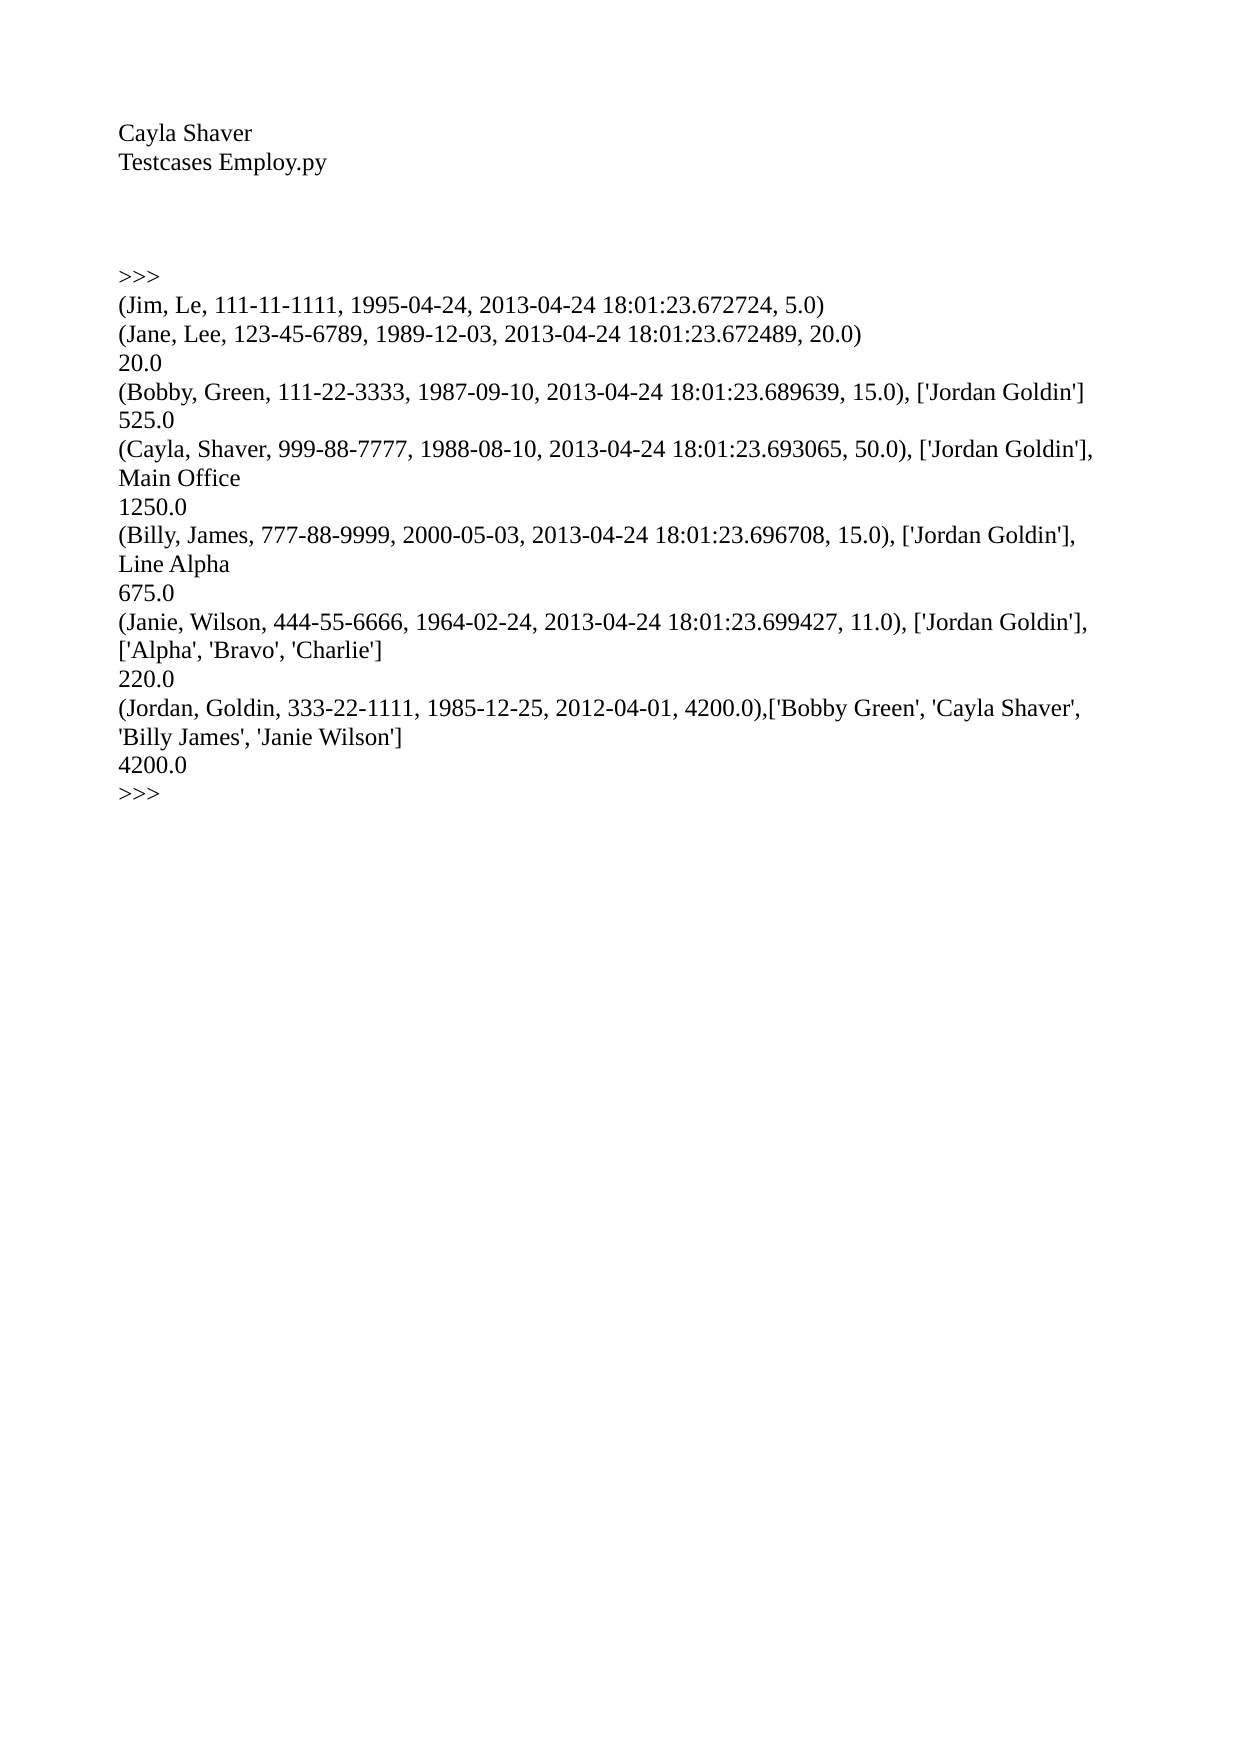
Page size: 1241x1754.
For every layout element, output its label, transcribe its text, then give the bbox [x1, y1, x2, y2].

text Testcases Employ.py [118, 147, 1122, 176]
text 525.0 [118, 406, 1122, 434]
text (Cayla, Shaver, 999-88-7777, 1988-08-10, 2013-04-24 18:01:23.693065, 50.0), ['Jordan Goldin'], Main Office [118, 434, 1122, 492]
text (Billy, James, 777-88-9999, 2000-05-03, 2013-04-24 18:01:23.696708, 15.0), ['Jordan Goldin'], Line Alpha [118, 521, 1122, 578]
text >>> [118, 262, 1122, 291]
text 1250.0 [118, 492, 1122, 521]
text Cayla Shaver [118, 118, 1122, 147]
text (Jordan, Goldin, 333-22-1111, 1985-12-25, 2012-04-01, 4200.0),['Bobby Green', 'Cayla Shaver', 'Billy James', 'Janie Wilson'] [118, 693, 1122, 751]
text (Bobby, Green, 111-22-3333, 1987-09-10, 2013-04-24 18:01:23.689639, 15.0), ['Jordan Goldin'] [118, 377, 1122, 406]
text (Jim, Le, 111-11-1111, 1995-04-24, 2013-04-24 18:01:23.672724, 5.0) [118, 291, 1122, 319]
text (Janie, Wilson, 444-55-6666, 1964-02-24, 2013-04-24 18:01:23.699427, 11.0), ['Jordan Goldin'], ['Alpha', 'Bravo', 'Charlie'] [118, 607, 1122, 664]
text >>> [118, 779, 1122, 808]
text 4200.0 [118, 751, 1122, 779]
text 20.0 [118, 348, 1122, 377]
text 675.0 [118, 578, 1122, 607]
text (Jane, Lee, 123-45-6789, 1989-12-03, 2013-04-24 18:01:23.672489, 20.0) [118, 319, 1122, 348]
text 220.0 [118, 664, 1122, 693]
